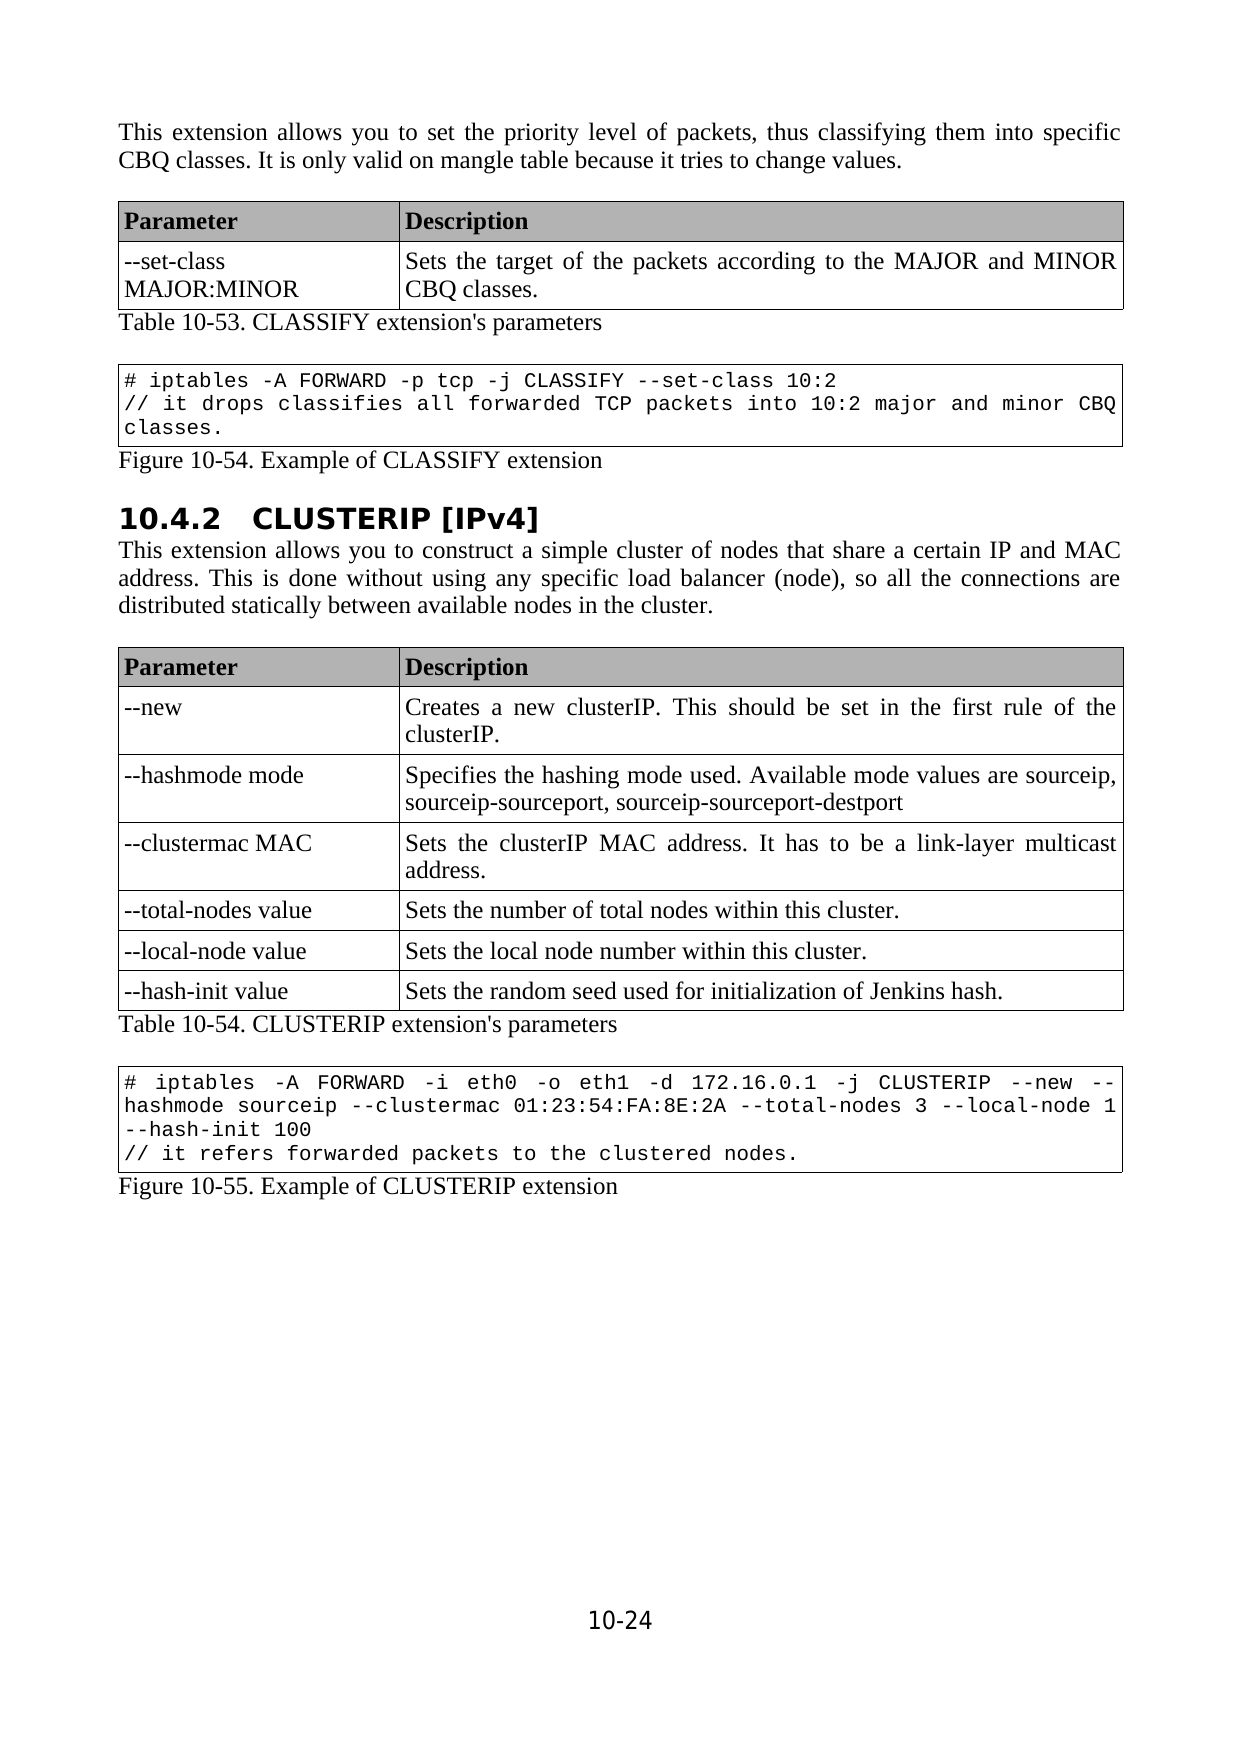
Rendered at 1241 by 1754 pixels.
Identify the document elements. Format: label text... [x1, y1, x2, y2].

text Figure 10-54. Example of CLASSIFY extension [118, 447, 1122, 474]
table_cell Specifies the hashing mode used. Available mode values are sourceip, sourceip-sourceport, sourceip-sourceport-destport [400, 755, 1123, 822]
text This extension allows you to construct a simple cluster of nodes that share a certain IP and MAC address. This is done without using any specific load balancer (node), so all the connections are distributed statically between available nodes in the cluster. [118, 536, 1122, 619]
table_header Description [400, 202, 1123, 241]
table_cell --hash-init value [119, 971, 399, 1010]
table_cell --local-node value [119, 931, 399, 970]
text Figure 10-55. Example of CLUSTERIP extension [118, 1173, 1122, 1200]
table_cell Sets the clusterIP MAC address. It has to be a link-layer multicast address. [400, 823, 1123, 890]
text Table 10-54. CLUSTERIP extension's parameters [118, 1011, 1122, 1038]
table_cell --total-nodes value [119, 891, 399, 930]
table_header # iptables -A FORWARD -i eth0 -o eth1 -d 172.16.0.1 -j CLUSTERIP --new --hashmode sourceip --clustermac 01:23:54:FA:8E:2A --total-nodes 3 --local-node 1 --hash-init 100 // it refers forwarded packets to the clustered nodes. [119, 1067, 1122, 1172]
table_cell --new [119, 687, 399, 754]
table_cell Sets the random seed used for initialization of Jenkins hash. [400, 971, 1123, 1010]
table_header Parameter [119, 202, 399, 241]
table_header Description [400, 648, 1123, 686]
table_cell Sets the number of total nodes within this cluster. [400, 891, 1123, 930]
table_cell --hashmode mode [119, 755, 399, 822]
text 10.4.2 CLUSTERIP [IPv4] [118, 502, 1122, 536]
table_cell Sets the local node number within this cluster. [400, 931, 1123, 970]
table_cell --clustermac MAC [119, 823, 399, 890]
table_cell Creates a new clusterIP. This should be set in the first rule of the clusterIP. [400, 687, 1123, 754]
table_cell Sets the target of the packets according to the MAJOR and MINOR CBQ classes. [400, 242, 1123, 308]
text Table 10-53. CLASSIFY extension's parameters [118, 310, 1122, 336]
table_cell --set-class MAJOR:MINOR [119, 242, 399, 308]
text This extension allows you to set the priority level of packets, thus classifying them into specific CBQ classes. It is only valid on mangle table because it tries to change values. [118, 118, 1122, 173]
table_header # iptables -A FORWARD -p tcp -j CLASSIFY --set-class 10:2 // it drops classifies all forwarded TCP packets into 10:2 major and minor CBQ classes. [119, 365, 1122, 446]
table_header Parameter [119, 648, 399, 686]
